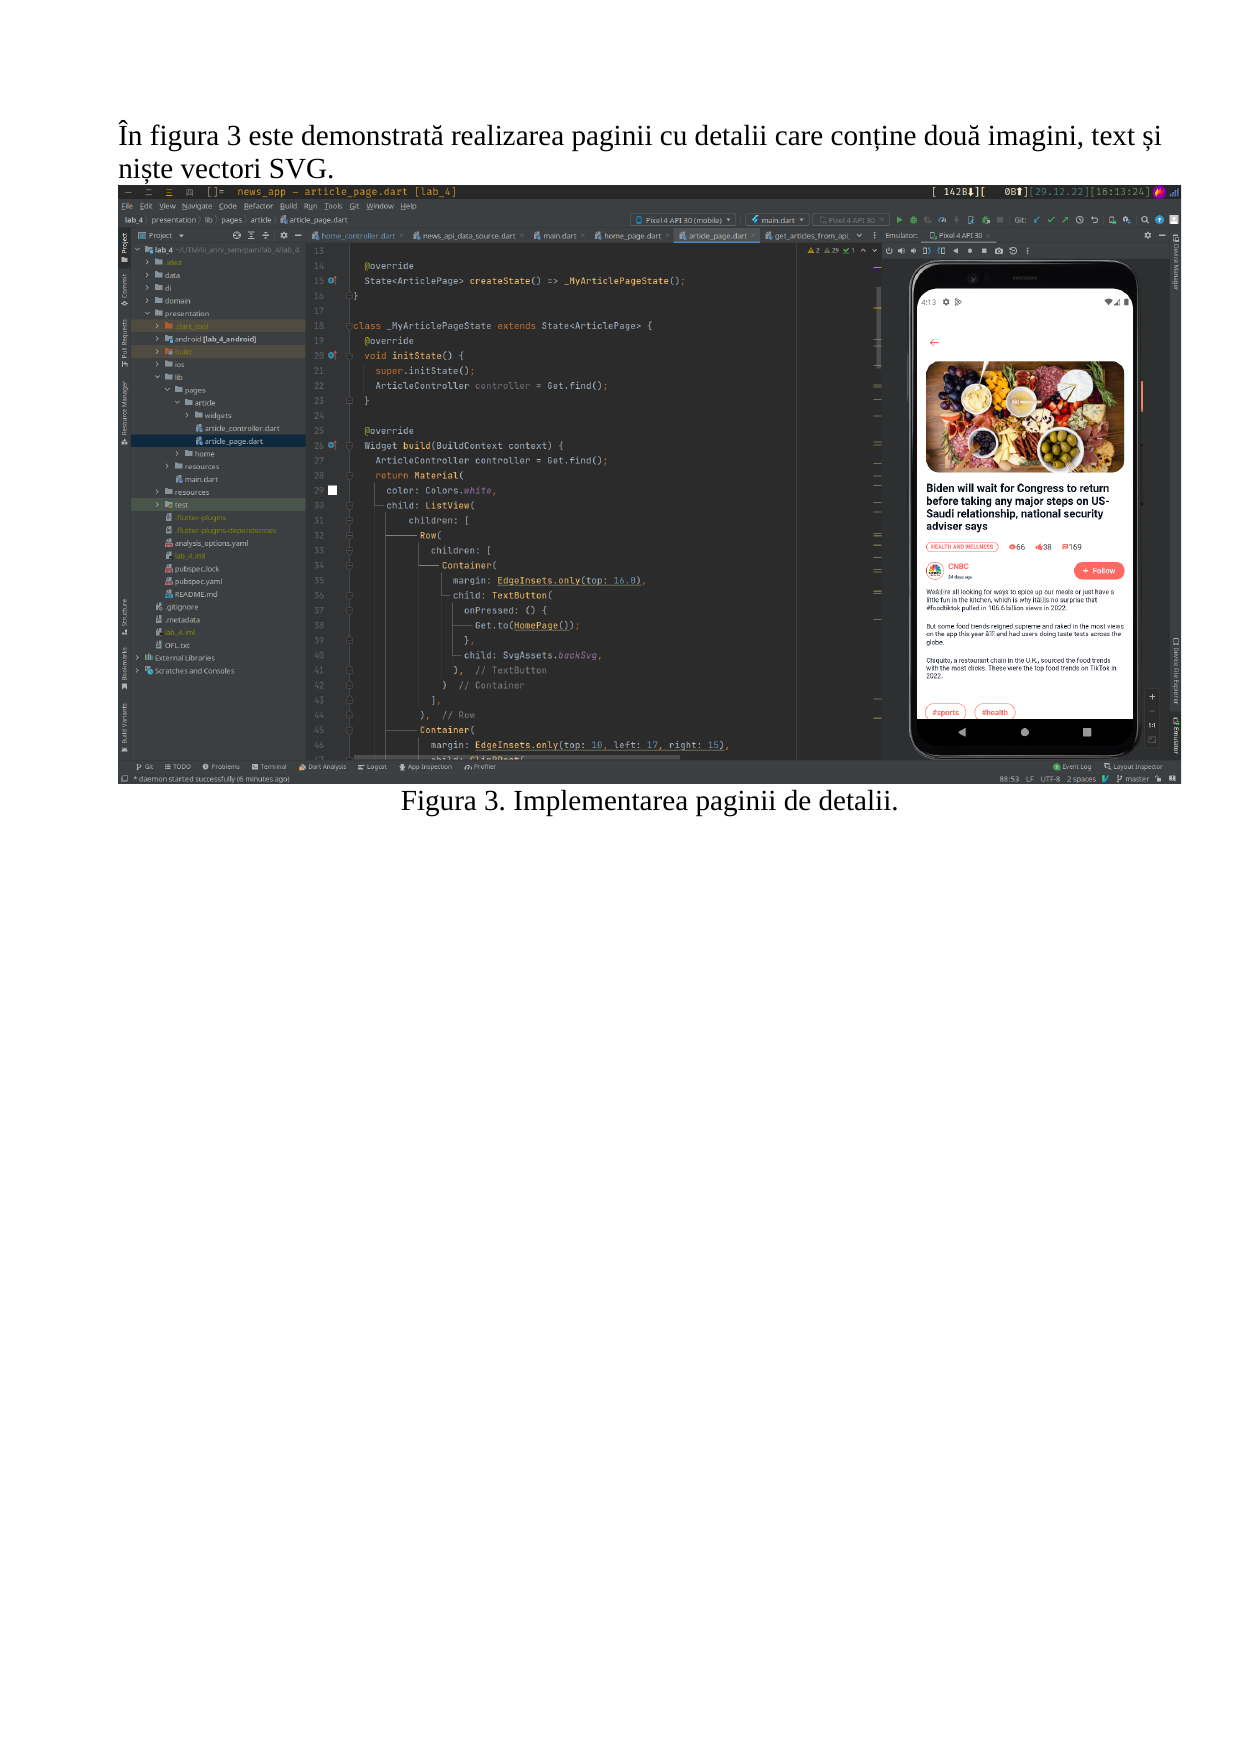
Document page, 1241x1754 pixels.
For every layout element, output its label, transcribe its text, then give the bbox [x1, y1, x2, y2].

text În figura 3 este demonstrată realizarea paginii cu detalii care conține două imagini, text și niște vectori SVG. [118, 118, 1181, 185]
text Figura 3. Implementarea paginii de detalii. [118, 784, 1181, 817]
picture [118, 185, 1182, 784]
